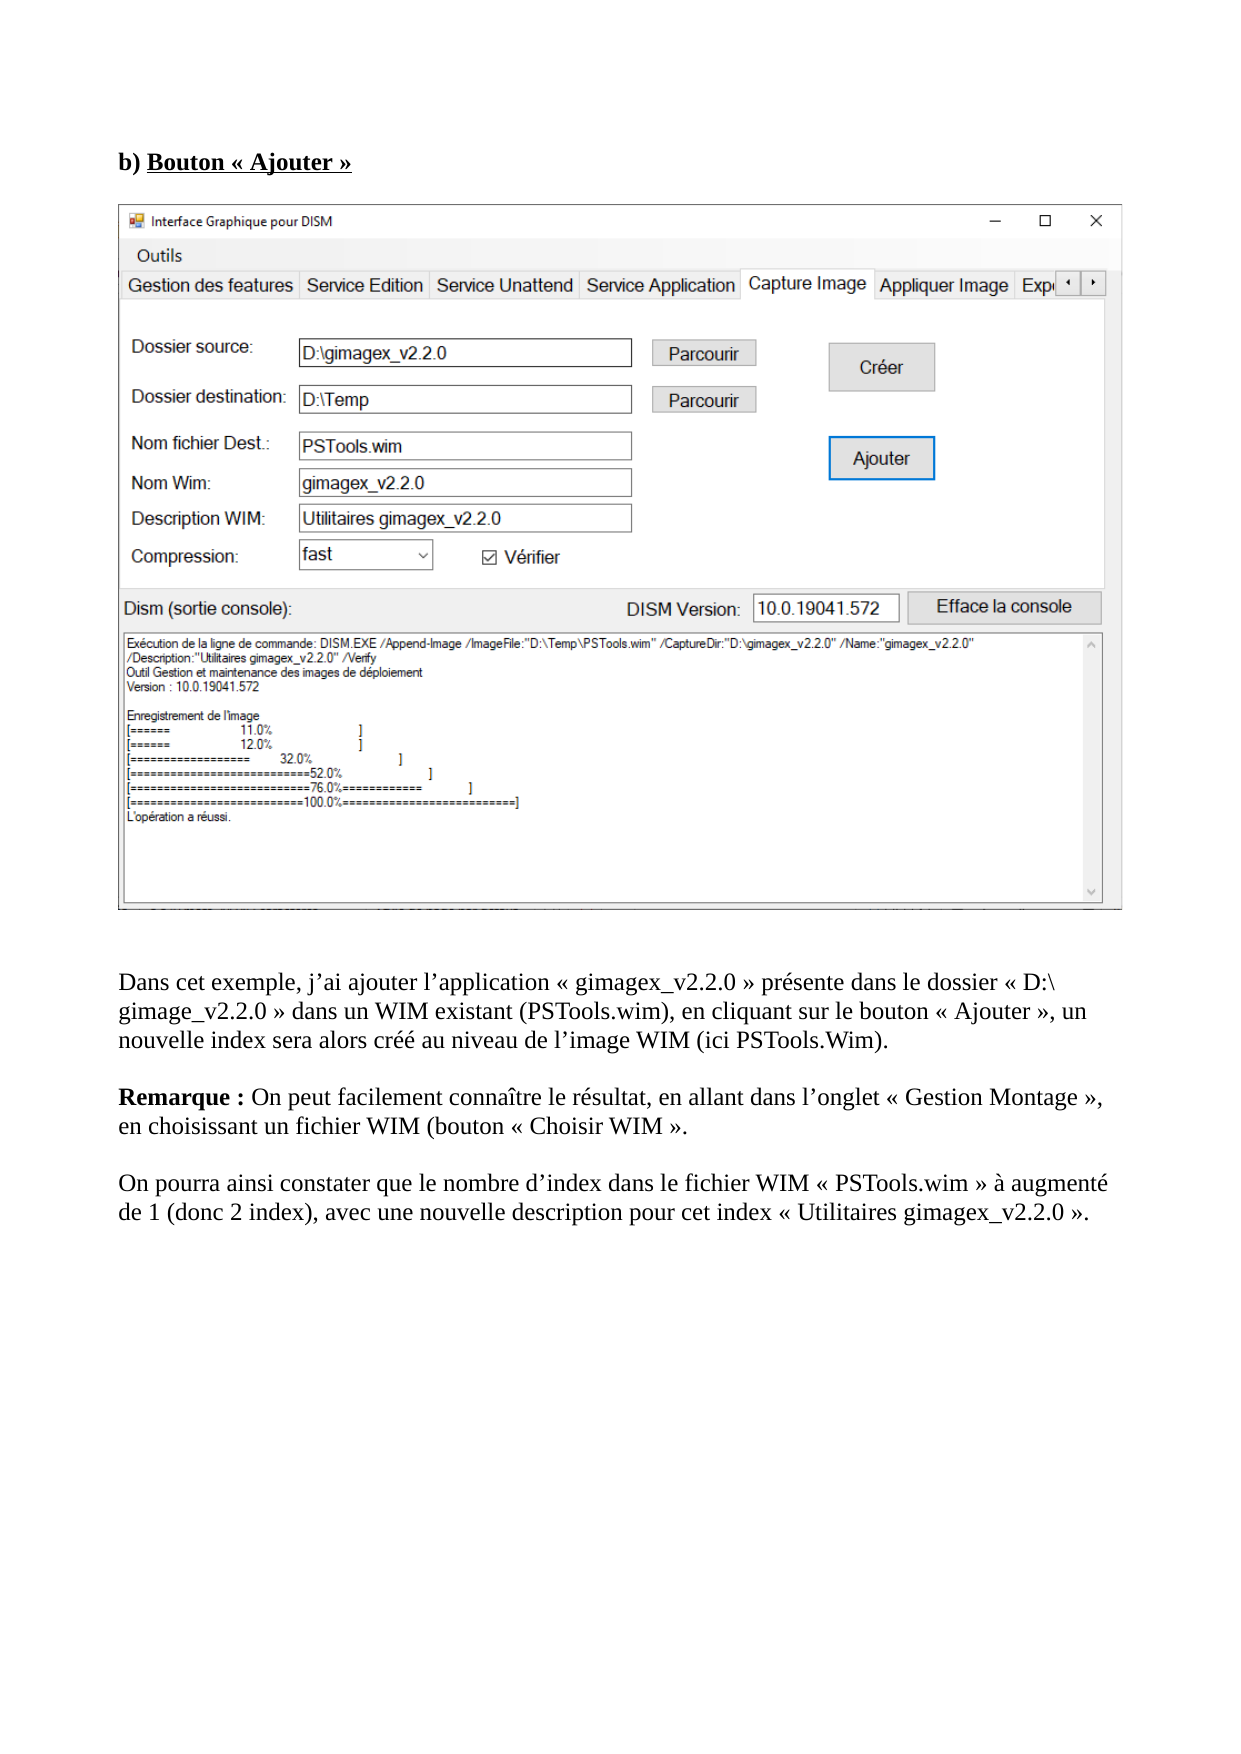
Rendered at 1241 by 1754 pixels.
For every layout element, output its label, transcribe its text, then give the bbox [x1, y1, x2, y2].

text Dans cet exemple, j’ai ajouter l’application « gimagex_v2.2.0 » présente dans le dossier « D:\gimage_v2.2.0 » dans un WIM existant (PSTools.wim), en cliquant sur le bouton « Ajouter », un nouvelle index sera alors créé au niveau de l’image WIM (ici PSTools.Wim). [118, 967, 1122, 1053]
text On pourra ainsi constater que le nombre d’index dans le fichier WIM « PSTools.wim » à augmenté de 1 (donc 2 index), avec une nouvelle description pour cet index « Utilitaires gimagex_v2.2.0 ». [118, 1168, 1122, 1226]
text b) Bouton « Ajouter » [118, 147, 1122, 176]
picture [118, 204, 1123, 910]
text Remarque : On peut facilement connaître le résultat, en allant dans l’onglet « Gestion Montage », en choisissant un fichier WIM (bouton « Choisir WIM ». [118, 1082, 1122, 1140]
